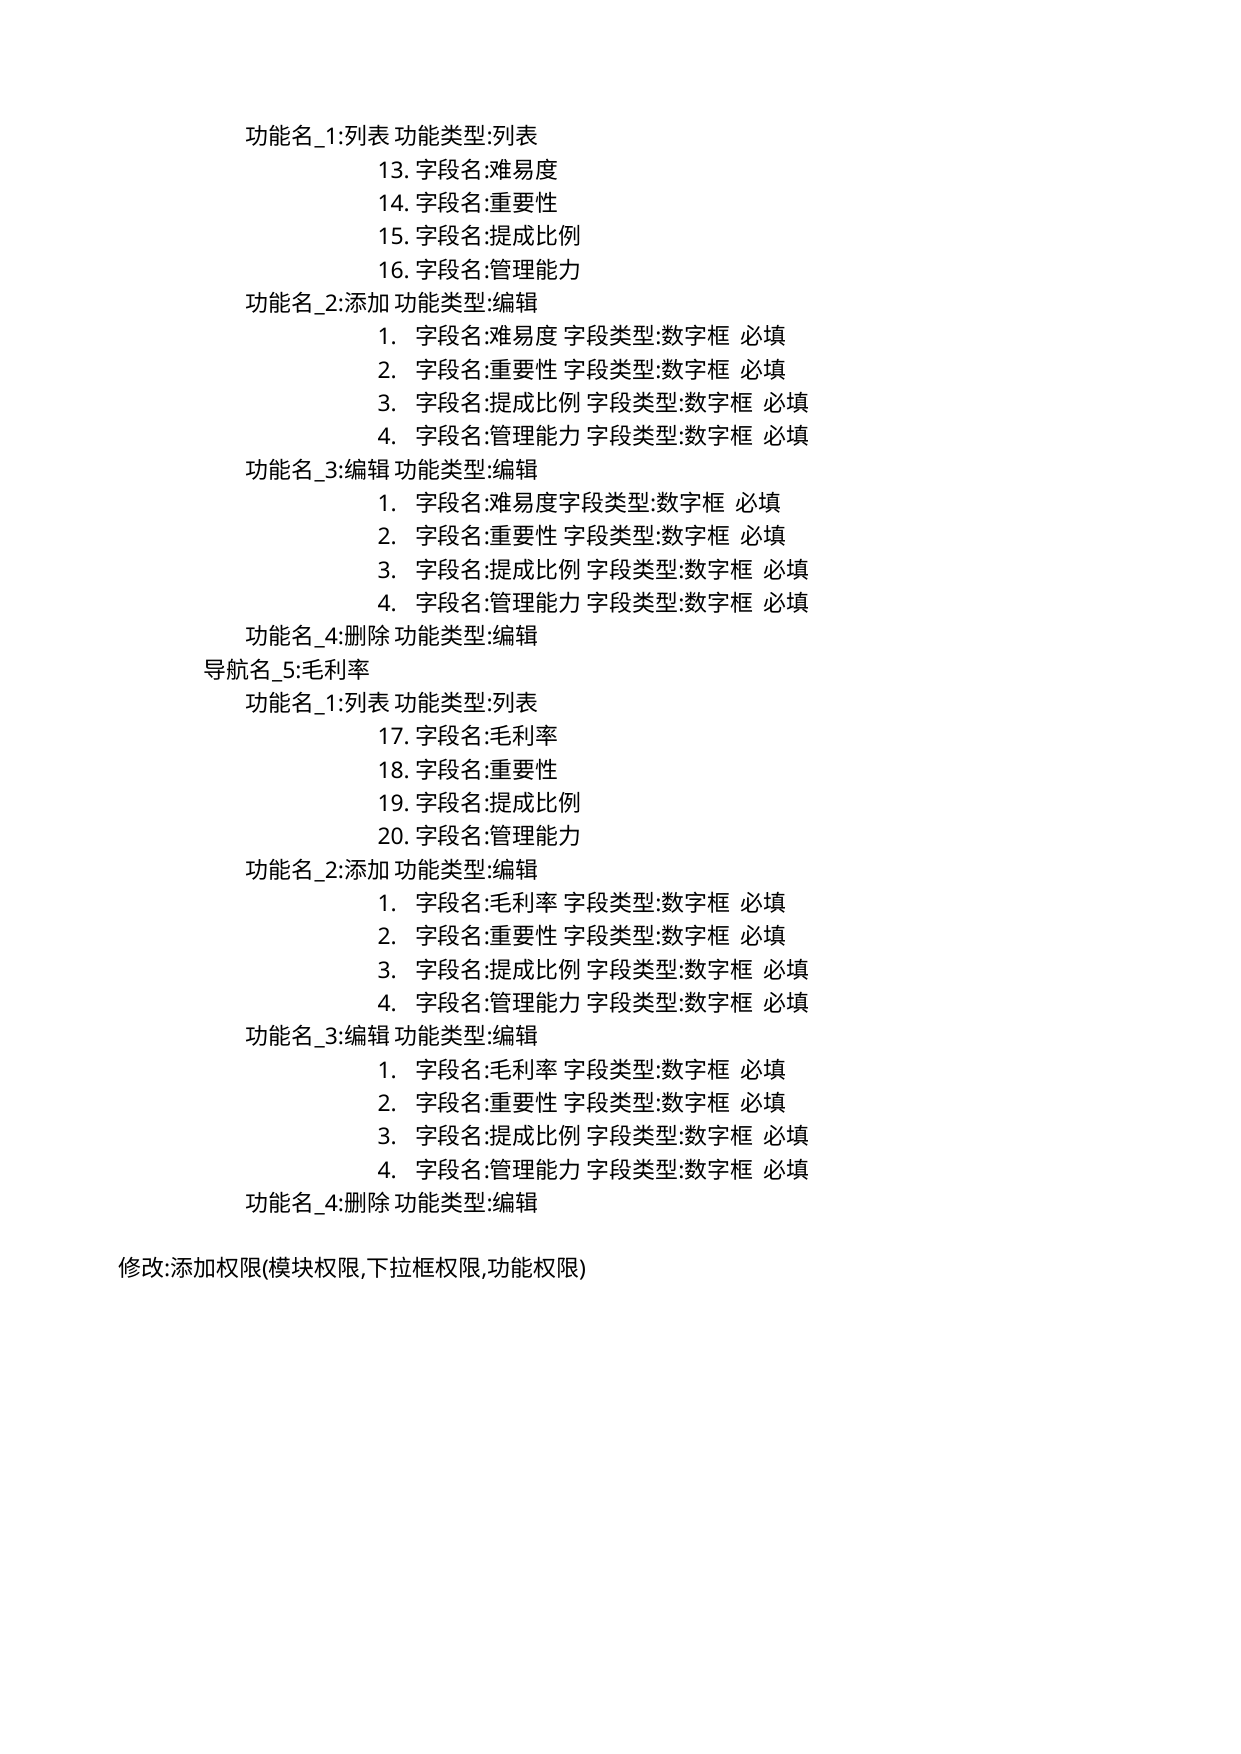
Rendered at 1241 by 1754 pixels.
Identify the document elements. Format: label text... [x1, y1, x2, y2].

text 导航名_5:毛利率 [118, 651, 1122, 685]
text 功能名_1:列表 功能类型:列表 [118, 685, 1122, 718]
list 字段名:提成比例 字段类型:数字框 必填 [377, 1118, 1122, 1151]
list 字段名:管理能力 字段类型:数字框 必填 [377, 585, 1122, 618]
text 修改:添加权限(模块权限,下拉框权限,功能权限) [118, 1249, 1122, 1283]
list 字段名:管理能力 字段类型:数字框 必填 [377, 985, 1122, 1018]
list 字段名:难易度字段类型:数字框 必填 [377, 485, 1122, 518]
list 字段名:提成比例 [377, 218, 1122, 251]
list 字段名:重要性 [377, 185, 1122, 218]
list 字段名:毛利率 字段类型:数字框 必填 [377, 885, 1122, 918]
list 字段名:毛利率 字段类型:数字框 必填 [377, 1051, 1122, 1085]
text 功能名_3:编辑 功能类型:编辑 [118, 1018, 1122, 1051]
list 字段名:难易度 字段类型:数字框 必填 [377, 318, 1122, 351]
list 字段名:重要性 字段类型:数字框 必填 [377, 351, 1122, 385]
text 功能名_3:编辑 功能类型:编辑 [118, 451, 1122, 485]
list 字段名:管理能力 [377, 818, 1122, 851]
list 字段名:提成比例 字段类型:数字框 必填 [377, 385, 1122, 418]
text 功能名_1:列表 功能类型:列表 [118, 118, 1122, 151]
text 功能名_2:添加 功能类型:编辑 [118, 851, 1122, 885]
list 字段名:管理能力 [377, 251, 1122, 285]
list 字段名:难易度 [377, 151, 1122, 185]
list 字段名:重要性 字段类型:数字框 必填 [377, 918, 1122, 951]
list 字段名:管理能力 字段类型:数字框 必填 [377, 1151, 1122, 1185]
list 字段名:毛利率 [377, 718, 1122, 751]
text 功能名_4:删除 功能类型:编辑 [118, 618, 1122, 651]
list 字段名:重要性 [377, 751, 1122, 785]
list 字段名:提成比例 字段类型:数字框 必填 [377, 551, 1122, 585]
text 功能名_2:添加 功能类型:编辑 [118, 285, 1122, 318]
list 字段名:提成比例 [377, 785, 1122, 818]
list 字段名:重要性 字段类型:数字框 必填 [377, 518, 1122, 551]
list 字段名:提成比例 字段类型:数字框 必填 [377, 951, 1122, 985]
list 字段名:管理能力 字段类型:数字框 必填 [377, 418, 1122, 451]
text 功能名_4:删除 功能类型:编辑 [118, 1185, 1122, 1218]
list 字段名:重要性 字段类型:数字框 必填 [377, 1085, 1122, 1118]
